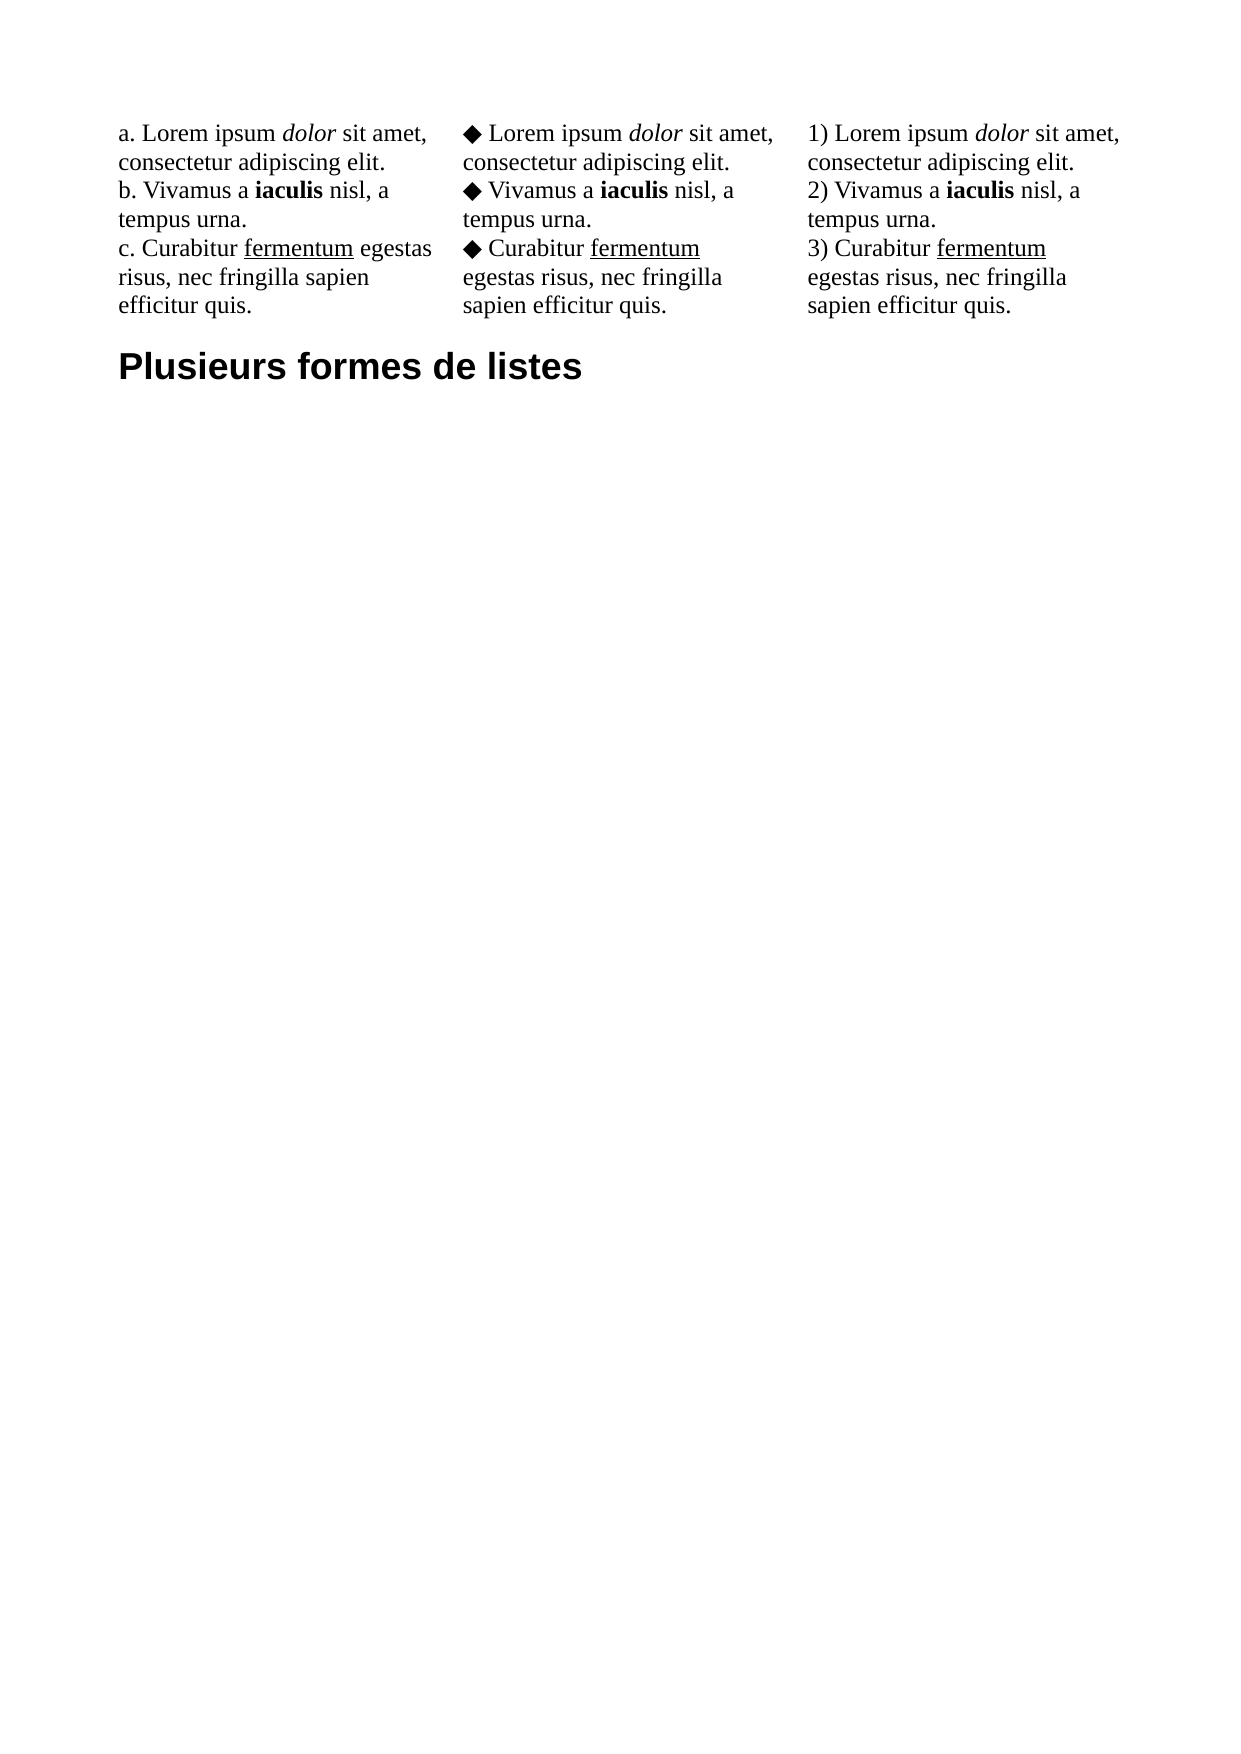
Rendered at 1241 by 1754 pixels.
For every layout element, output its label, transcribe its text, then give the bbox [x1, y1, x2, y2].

text ◆ Curabitur fermentum egestas risus, nec fringilla sapien efficitur quis. [463, 233, 777, 319]
text 2) Vivamus a iaculis nisl, a tempus urna. [807, 176, 1122, 233]
text c. Curabitur fermentum egestas risus, nec fringilla sapien efficitur quis. [118, 233, 433, 319]
subtitle Plusieurs formes de listes [118, 344, 1122, 387]
text ◆ Lorem ipsum dolor sit amet, consectetur adipiscing elit. [463, 118, 777, 176]
text ◆ Vivamus a iaculis nisl, a tempus urna. [463, 176, 777, 233]
list a. Lorem ipsum dolor sit amet, consectetur adipiscing elit. [118, 118, 433, 176]
list b. Vivamus a iaculis nisl, a tempus urna. [118, 176, 433, 233]
text 3) Curabitur fermentum egestas risus, nec fringilla sapien efficitur quis. [807, 233, 1122, 319]
text 1) Lorem ipsum dolor sit amet, consectetur adipiscing elit. [807, 118, 1122, 176]
